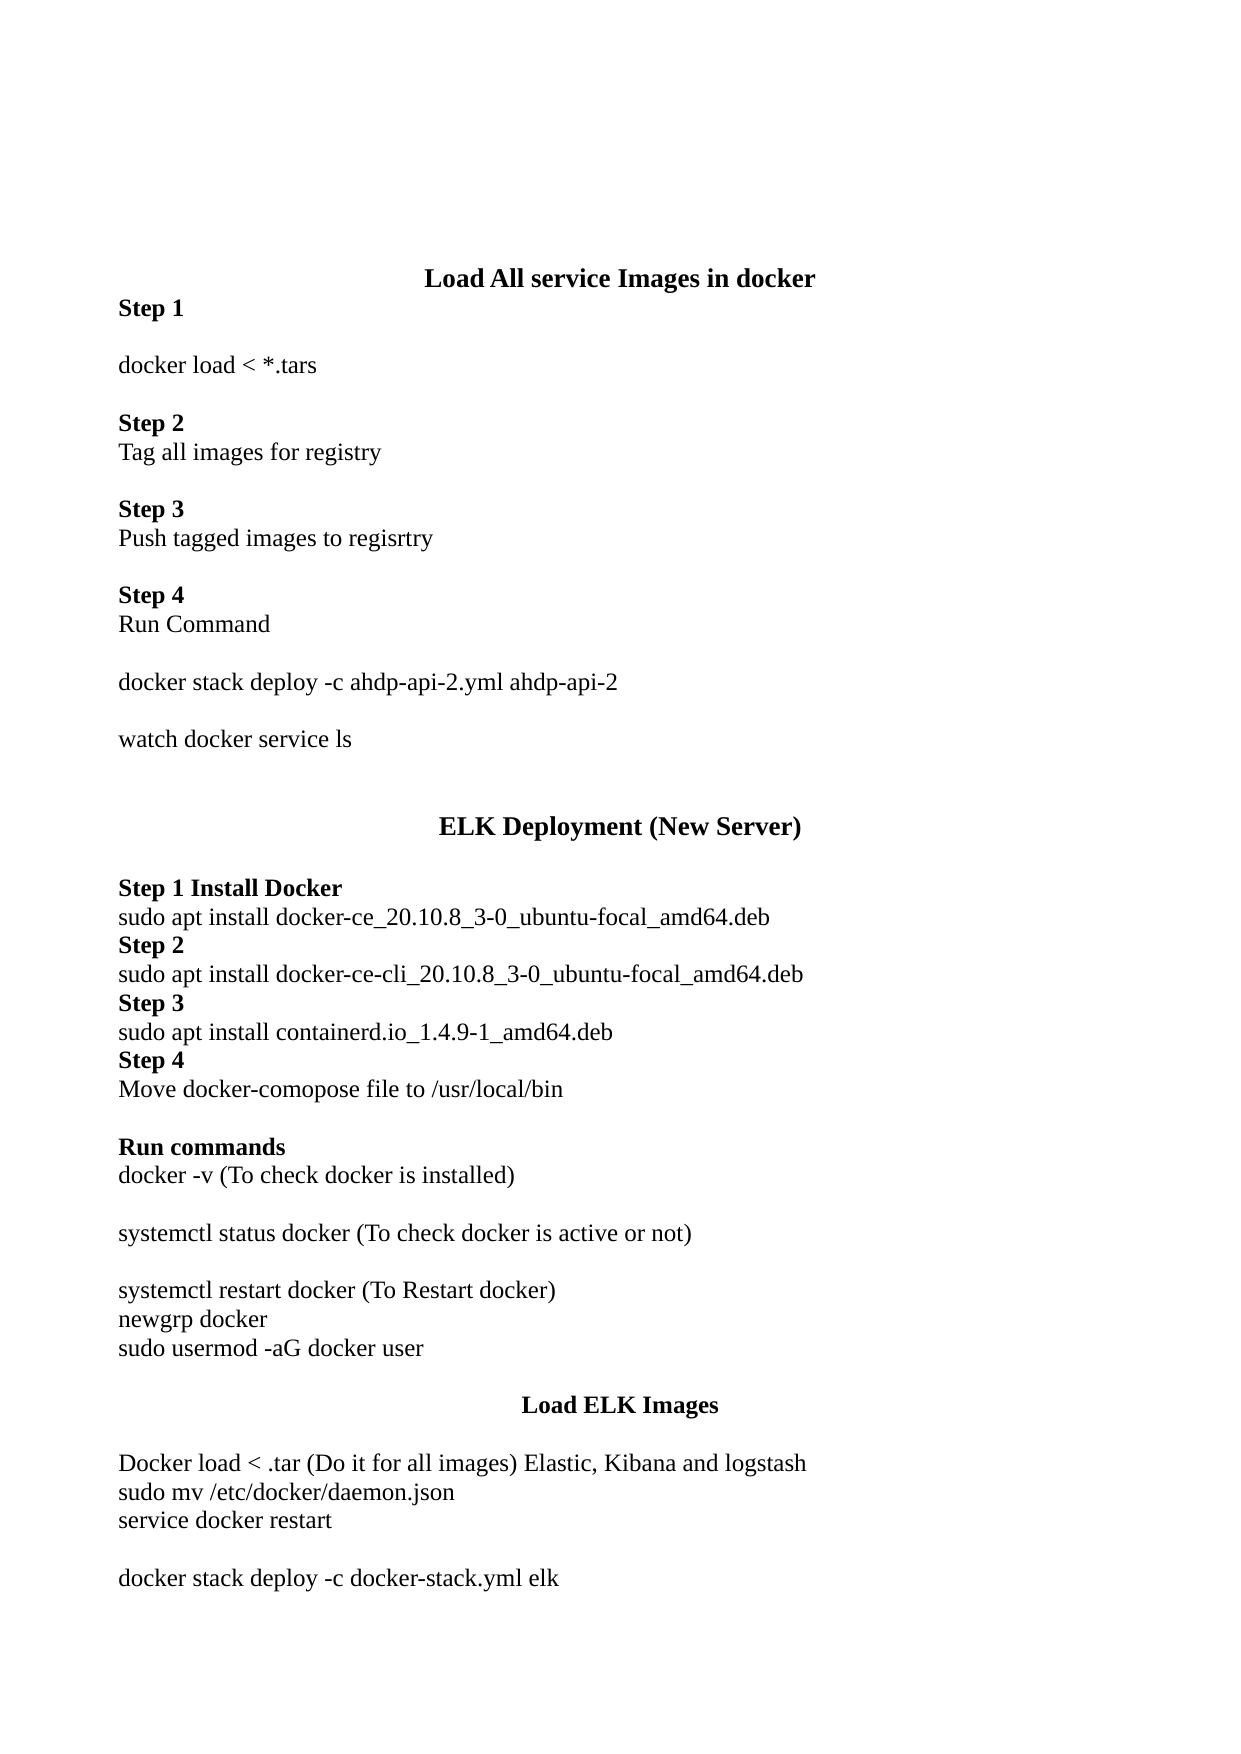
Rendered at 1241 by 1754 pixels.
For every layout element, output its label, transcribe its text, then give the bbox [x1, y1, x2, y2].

text sudo apt install containerd.io_1.4.9-1_amd64.deb [118, 1017, 1122, 1045]
text Load ELK Images [118, 1390, 1122, 1419]
text Step 2 [118, 930, 1122, 959]
text docker -v (To check docker is installed) [118, 1160, 1122, 1189]
text docker stack deploy -c docker-stack.yml elk [118, 1563, 1122, 1592]
text Tag all images for registry [118, 437, 1122, 466]
text Step 3 [118, 494, 1122, 523]
text Run commands [118, 1132, 1122, 1160]
text docker stack deploy -c ahdp-api-2.yml ahdp-api-2 [118, 667, 1122, 696]
text Step 1 [118, 293, 1122, 322]
text Docker load < .tar (Do it for all images) Elastic, Kibana and logstash [118, 1448, 1122, 1477]
text service docker restart [118, 1505, 1122, 1534]
text watch docker service ls [118, 724, 1122, 753]
text systemctl status docker (To check docker is active or not) [118, 1218, 1122, 1247]
text sudo apt install docker-ce-cli_20.10.8_3-0_ubuntu-focal_amd64.deb [118, 959, 1122, 988]
text sudo usermod -aG docker user [118, 1333, 1122, 1362]
text Step 4 [118, 581, 1122, 609]
text sudo mv /etc/docker/daemon.json [118, 1477, 1122, 1505]
text systemctl restart docker (To Restart docker) [118, 1275, 1122, 1304]
text Load All service Images in docker [118, 262, 1122, 293]
text docker load < *.tars [118, 351, 1122, 379]
text Run Command [118, 609, 1122, 638]
text ELK Deployment (New Server) [118, 811, 1122, 842]
text Step 1 Install Docker [118, 873, 1122, 902]
text Step 3 [118, 988, 1122, 1017]
text sudo apt install docker-ce_20.10.8_3-0_ubuntu-focal_amd64.deb [118, 902, 1122, 930]
text Step 4 [118, 1045, 1122, 1074]
text Move docker-comopose file to /usr/local/bin [118, 1074, 1122, 1103]
text Push tagged images to regisrtry [118, 523, 1122, 552]
text Step 2 [118, 408, 1122, 437]
text newgrp docker [118, 1304, 1122, 1333]
